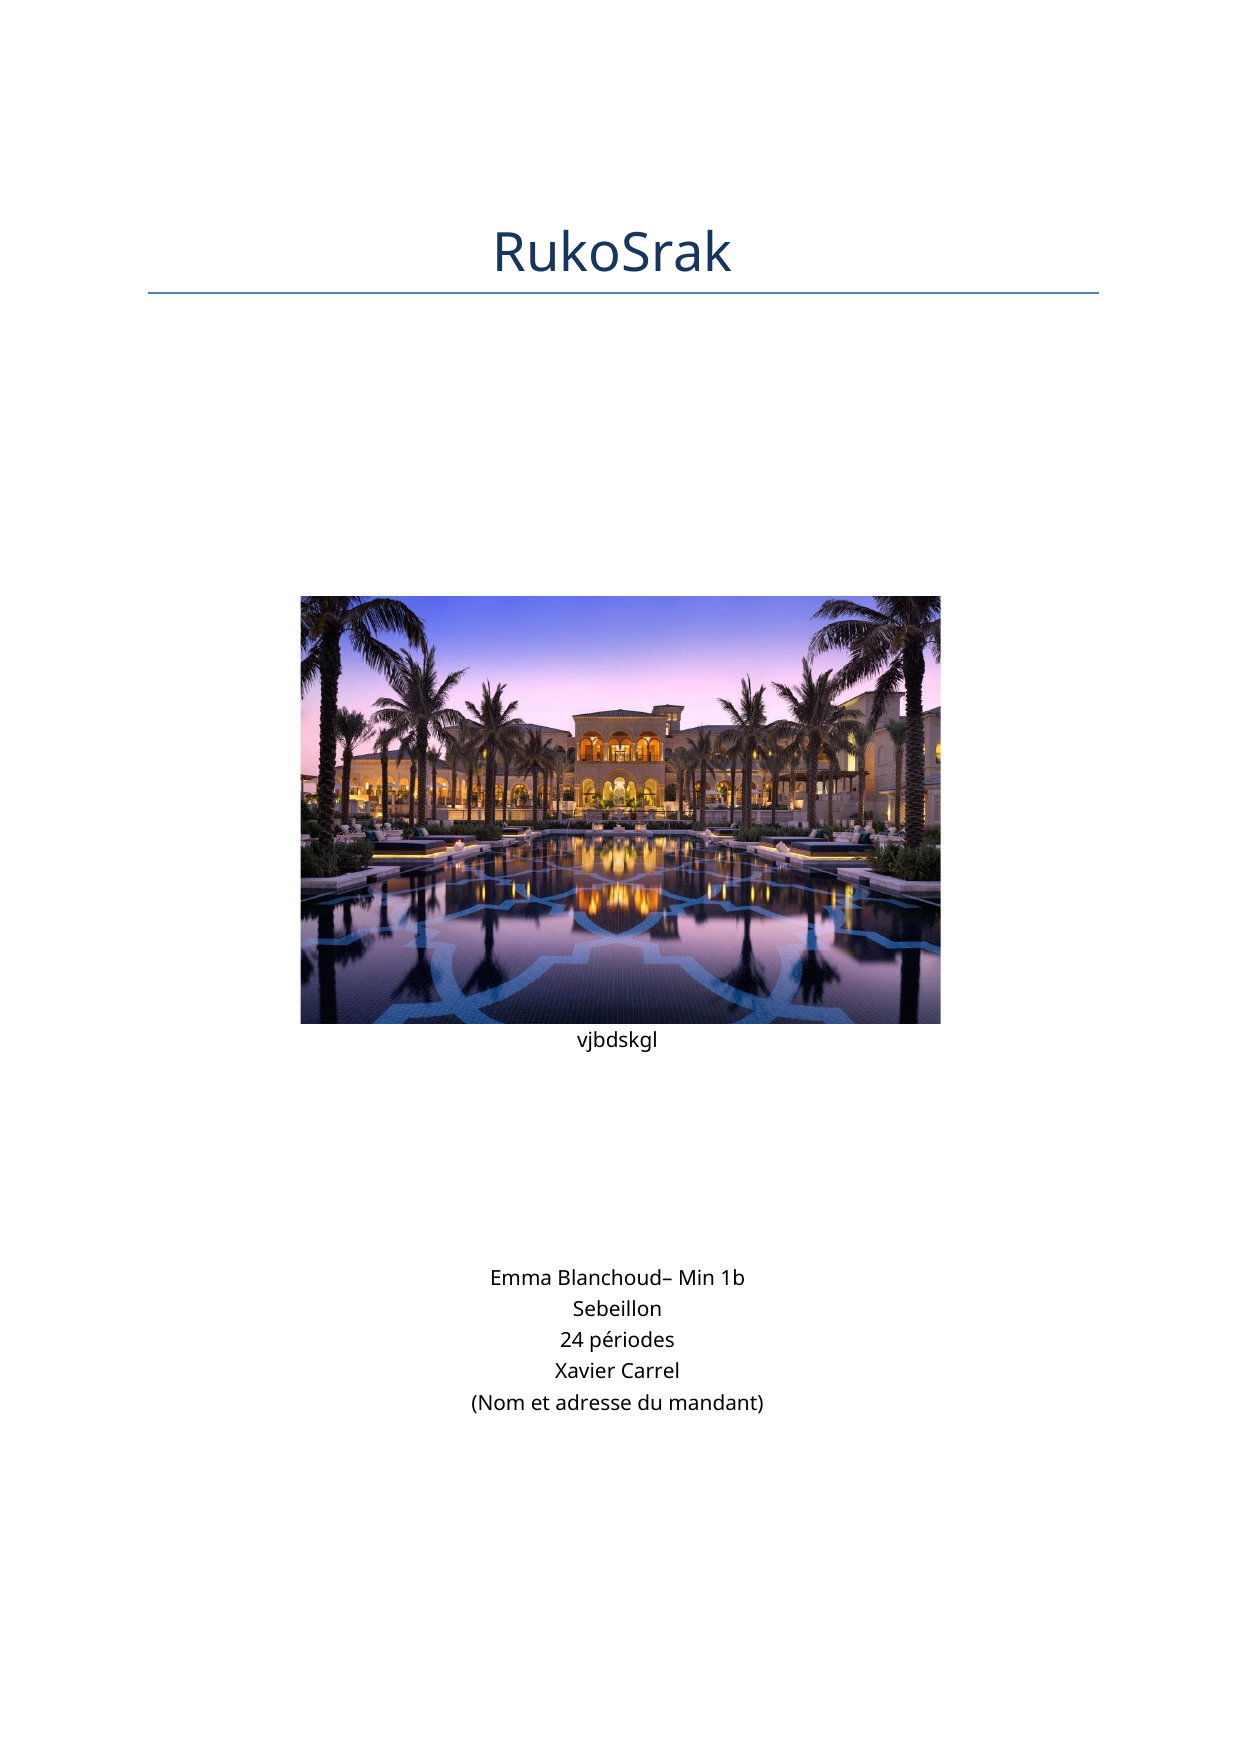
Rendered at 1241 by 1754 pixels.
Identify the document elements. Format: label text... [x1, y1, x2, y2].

text 24 périodes [148, 1325, 1092, 1354]
text (Nom et adresse du mandant) [148, 1388, 1092, 1416]
text Emma Blanchoud– Min 1b [148, 1263, 1092, 1291]
text Sebeillon [148, 1294, 1092, 1322]
text Xavier Carrel [148, 1356, 1092, 1385]
text RukoSrak [148, 213, 1092, 287]
text vjbdskgl [148, 1025, 1092, 1054]
